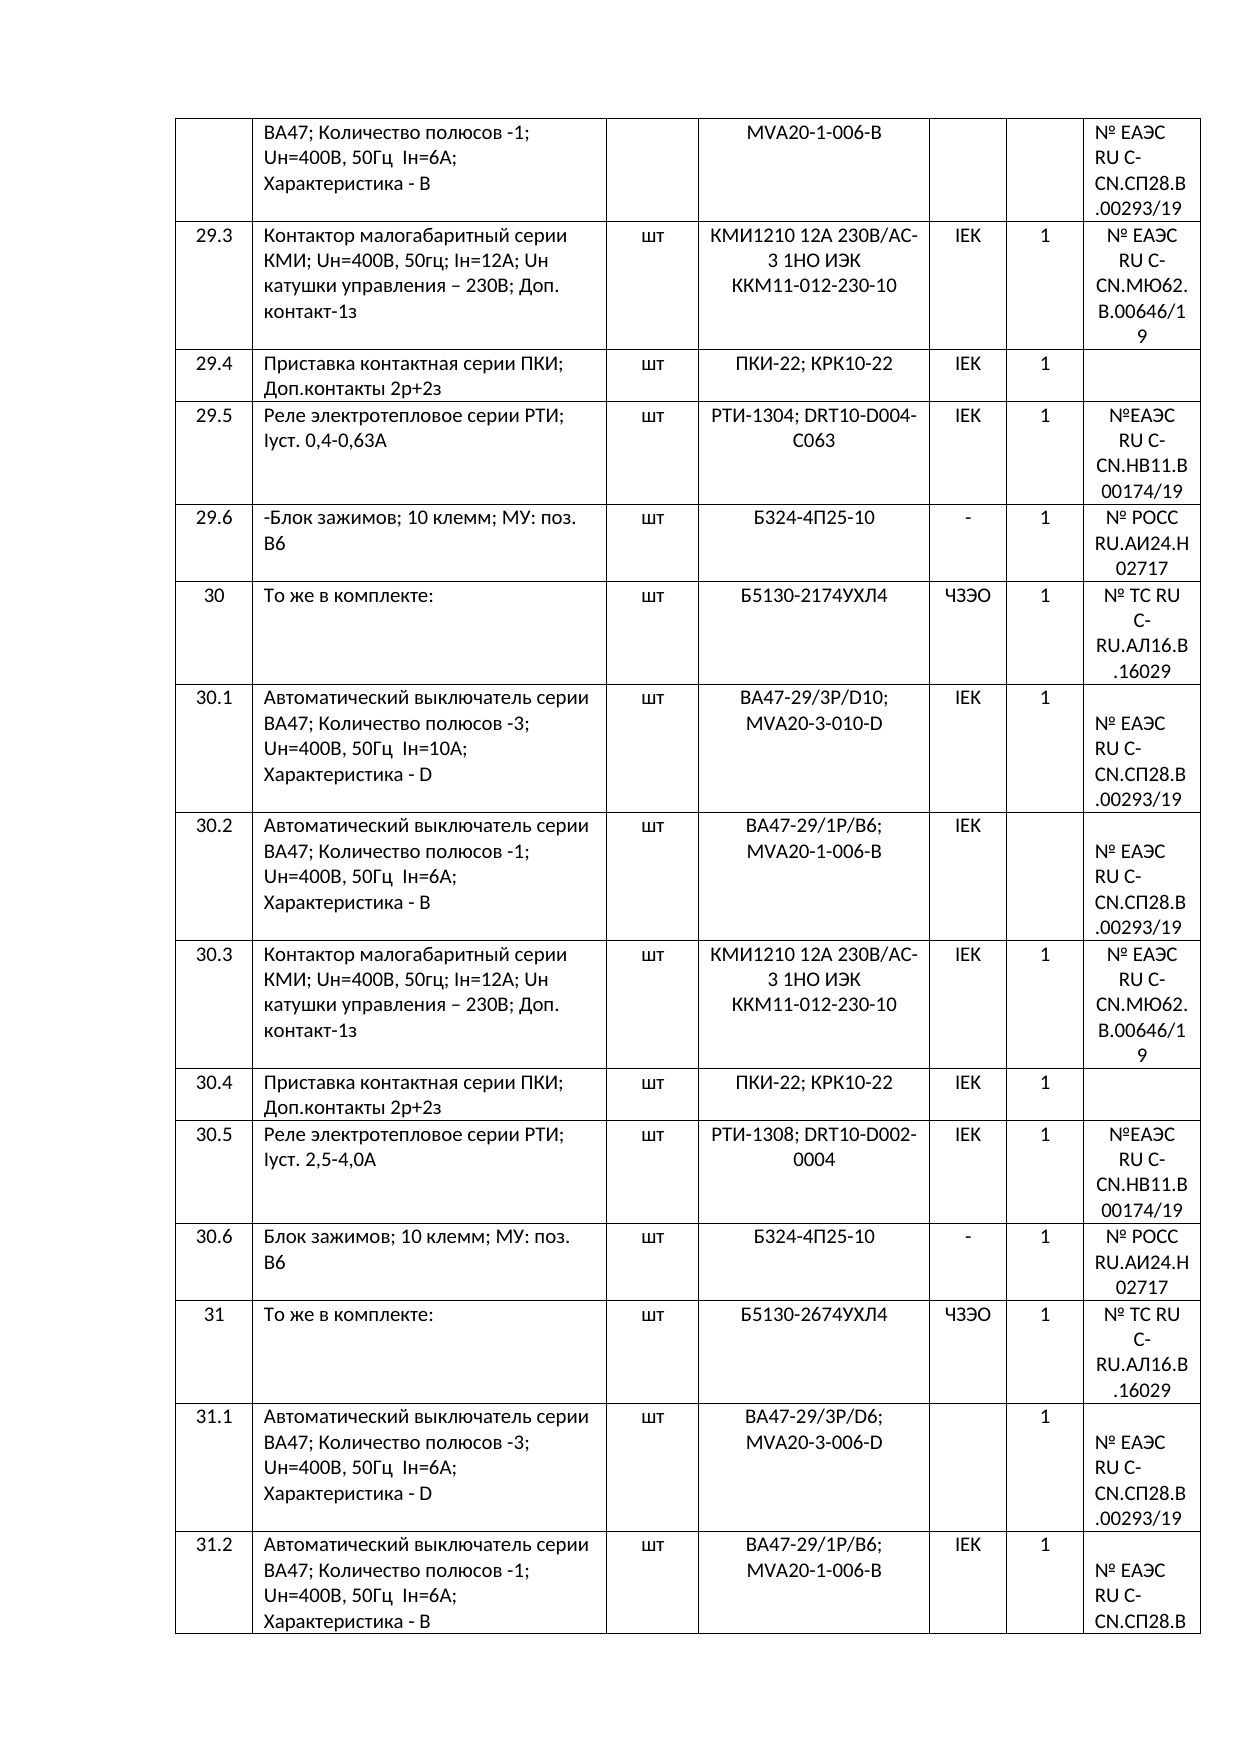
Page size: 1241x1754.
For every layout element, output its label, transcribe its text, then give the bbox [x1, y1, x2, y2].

table_cell ВА47-29/3Р/D6; MVA20-3-006-D [699, 1404, 929, 1531]
table_cell ЧЗЭО [930, 582, 1006, 683]
table_cell Реле электротепловое серии РТИ; Iуст. 0,4-0,63А [253, 402, 606, 503]
table_cell 31 [176, 1301, 252, 1402]
table_cell IEK [930, 813, 1006, 940]
table_cell [930, 1404, 1006, 1531]
table_cell ВА47-29/1Р/В6; MVA20-1-006-В [699, 813, 929, 940]
table_cell ПКИ-22; КРК10-22 [699, 350, 929, 401]
table_cell 30.6 [176, 1224, 252, 1300]
table_cell 31.2 [176, 1532, 252, 1633]
table_cell № ЕАЭС RU C-CN.СП28.В.00293/19 [1084, 1404, 1200, 1531]
table_cell шт [607, 505, 698, 581]
table_cell [1084, 350, 1200, 401]
table_cell № РОСС RU.АИ24.Н02717 [1084, 1224, 1200, 1300]
table_cell ВА47; Количество полюсов -1; Uн=400В, 50Гц Iн=6А; Характеристика - B [253, 119, 606, 221]
table_cell № ЕАЭС RU C-CN.СП28.В.00293/19 [1084, 813, 1200, 940]
table_cell 1 [1007, 1404, 1083, 1531]
table_cell Контактор малогабаритный серии КМИ; Uн=400В, 50гц; Iн=12А; Uн катушки управления – 230В; Доп. контакт-1з [253, 222, 606, 349]
table_cell 1 [1007, 941, 1083, 1068]
table_cell шт [607, 1224, 698, 1300]
table_cell шт [607, 582, 698, 683]
table_cell То же в комплекте: [253, 1301, 606, 1402]
table_cell [607, 119, 698, 221]
table_cell IEK [930, 685, 1006, 812]
table_cell 1 [1007, 1301, 1083, 1402]
table_cell То же в комплекте: [253, 582, 606, 683]
table_cell [930, 119, 1006, 221]
table_cell IEK [930, 941, 1006, 1068]
table_cell шт [607, 350, 698, 401]
table_cell IEK [930, 1532, 1006, 1633]
table_cell IEK [930, 1121, 1006, 1222]
table_cell - [930, 505, 1006, 581]
table_cell № ЕАЭС RU C-CN.СП28.В.00293/19 [1084, 119, 1200, 221]
table_cell 29.4 [176, 350, 252, 401]
table_cell [1084, 1069, 1200, 1120]
table_cell IEK [930, 222, 1006, 349]
table_cell шт [607, 941, 698, 1068]
table_cell 1 [1007, 505, 1083, 581]
table_cell № ЕАЭС RU C-CN.МЮ62.В.00646/19 [1084, 222, 1200, 349]
table_cell 30.5 [176, 1121, 252, 1222]
table_cell КМИ1210 12А 230В/АС-3 1НО ИЭК ККМ11-012-230-10 [699, 941, 929, 1068]
table_cell 1 [1007, 1224, 1083, 1300]
table_cell [176, 119, 252, 221]
table_cell Автоматический выключатель серии ВА47; Количество полюсов -3; Uн=400В, 50Гц Iн=10А; Характеристика - D [253, 685, 606, 812]
table_cell 29.3 [176, 222, 252, 349]
table_cell № РОСС RU.АИ24.Н02717 [1084, 505, 1200, 581]
table_cell ПКИ-22; КРК10-22 [699, 1069, 929, 1120]
table_cell 1 [1007, 350, 1083, 401]
table_cell [1007, 119, 1083, 221]
table_cell шт [607, 685, 698, 812]
table_cell 29.6 [176, 505, 252, 581]
table_cell РТИ-1308; DRT10-D002-0004 [699, 1121, 929, 1222]
table_cell № ЕАЭС RU C-CN.СП28.В [1084, 1532, 1200, 1633]
table_cell Б324-4П25-10 [699, 505, 929, 581]
table_cell шт [607, 222, 698, 349]
table_cell ВА47-29/1Р/В6; MVA20-1-006-В [699, 1532, 929, 1633]
table_cell 30.2 [176, 813, 252, 940]
table_cell MVA20-1-006-В [699, 119, 929, 221]
table_cell IEK [930, 1069, 1006, 1120]
table_cell Приставка контактная серии ПКИ; Доп.контакты 2р+2з [253, 350, 606, 401]
table_cell 1 [1007, 1069, 1083, 1120]
table_cell шт [607, 402, 698, 503]
table_cell 31.1 [176, 1404, 252, 1531]
table_cell шт [607, 813, 698, 940]
table_cell 1 [1007, 402, 1083, 503]
table_cell IEK [930, 402, 1006, 503]
table_cell №ЕАЭС RU C-CN.HB11.В00174/19 [1084, 402, 1200, 503]
table_cell 1 [1007, 1532, 1083, 1633]
table_cell шт [607, 1301, 698, 1402]
table_cell ЧЗЭО [930, 1301, 1006, 1402]
table_cell Контактор малогабаритный серии КМИ; Uн=400В, 50гц; Iн=12А; Uн катушки управления – 230В; Доп. контакт-1з [253, 941, 606, 1068]
table_cell № ТС RU C-RU.АЛ16.В.16029 [1084, 1301, 1200, 1402]
table_cell 30 [176, 582, 252, 683]
table_cell Реле электротепловое серии РТИ; Iуст. 2,5-4,0А [253, 1121, 606, 1222]
table_cell Блок зажимов; 10 клемм; МУ: поз. В6 [253, 1224, 606, 1300]
table_cell шт [607, 1404, 698, 1531]
table_cell Автоматический выключатель серии ВА47; Количество полюсов -1; Uн=400В, 50Гц Iн=6А; Характеристика - B [253, 813, 606, 940]
table_cell [1007, 813, 1083, 940]
table_cell шт [607, 1069, 698, 1120]
table_cell № ЕАЭС RU C-CN.МЮ62.В.00646/19 [1084, 941, 1200, 1068]
table_cell 1 [1007, 1121, 1083, 1222]
table_cell №ЕАЭС RU C-CN.HB11.В00174/19 [1084, 1121, 1200, 1222]
table_cell 29.5 [176, 402, 252, 503]
table_cell 30.1 [176, 685, 252, 812]
table_cell № ЕАЭС RU C-CN.СП28.В.00293/19 [1084, 685, 1200, 812]
table_cell 30.4 [176, 1069, 252, 1120]
table_cell РТИ-1304; DRT10-D004-C063 [699, 402, 929, 503]
table_cell 1 [1007, 685, 1083, 812]
table_cell КМИ1210 12А 230В/АС-3 1НО ИЭК ККМ11-012-230-10 [699, 222, 929, 349]
table_cell -Блок зажимов; 10 клемм; МУ: поз. В6 [253, 505, 606, 581]
table_cell IEK [930, 350, 1006, 401]
table_cell Автоматический выключатель серии ВА47; Количество полюсов -3; Uн=400В, 50Гц Iн=6А; Характеристика - D [253, 1404, 606, 1531]
table_cell ВА47-29/3Р/D10; MVA20-3-010-D [699, 685, 929, 812]
table_cell Б5130-2174УХЛ4 [699, 582, 929, 683]
table_cell 1 [1007, 222, 1083, 349]
table_cell № ТС RU C-RU.АЛ16.В.16029 [1084, 582, 1200, 683]
table_cell шт [607, 1532, 698, 1633]
table_cell Приставка контактная серии ПКИ; Доп.контакты 2р+2з [253, 1069, 606, 1120]
table_cell 30.3 [176, 941, 252, 1068]
table_cell Автоматический выключатель серии ВА47; Количество полюсов -1; Uн=400В, 50Гц Iн=6А; Характеристика - B [253, 1532, 606, 1633]
table_cell Б324-4П25-10 [699, 1224, 929, 1300]
table_cell шт [607, 1121, 698, 1222]
table_cell Б5130-2674УХЛ4 [699, 1301, 929, 1402]
table_cell 1 [1007, 582, 1083, 683]
table_cell - [930, 1224, 1006, 1300]
